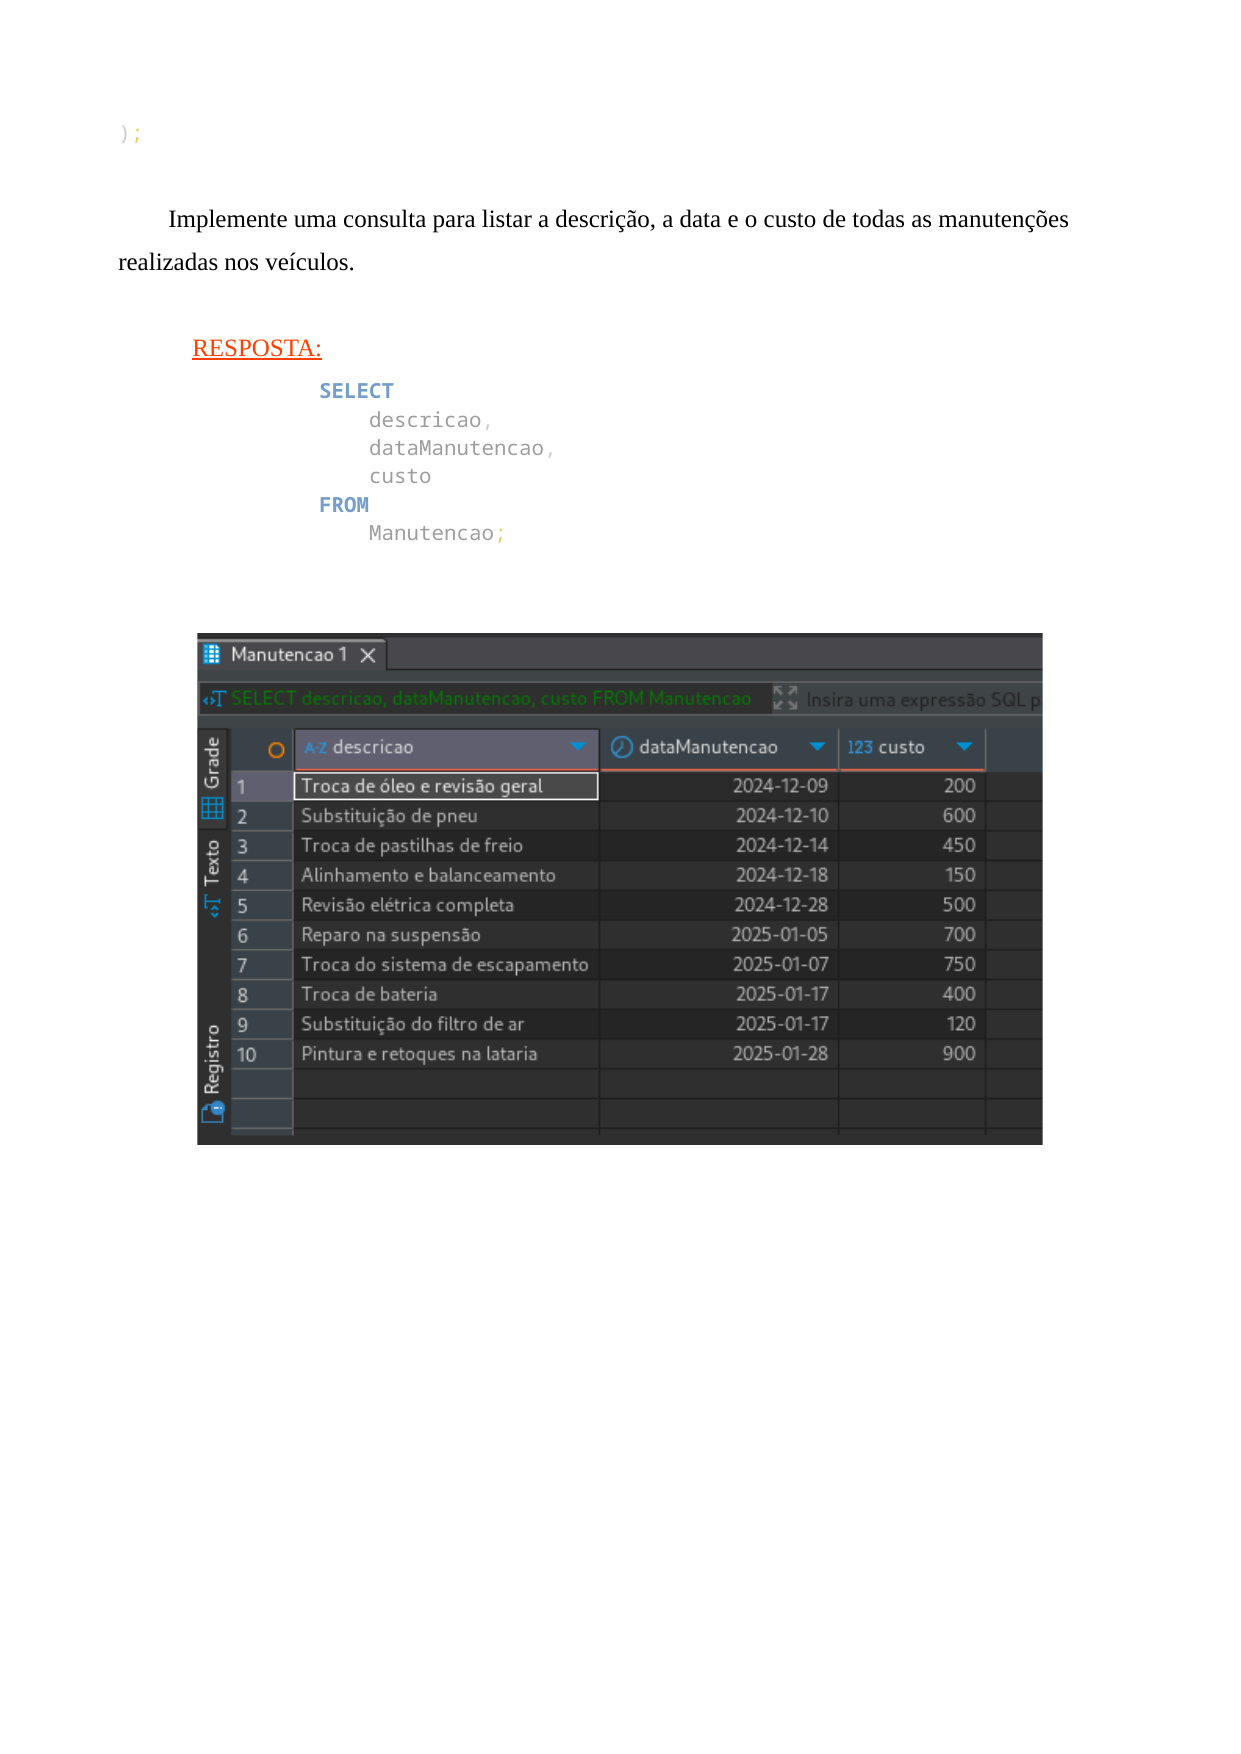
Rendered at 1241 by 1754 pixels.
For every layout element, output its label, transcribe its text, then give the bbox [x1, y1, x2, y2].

text descricao, [319, 405, 1122, 433]
text dataManutencao, [319, 433, 1122, 462]
list Implemente uma consulta para listar a descrição, a data e o custo de todas as manutenções realizadas nos veículos. [118, 204, 1122, 276]
text FROM [319, 490, 1122, 518]
text Manutencao; [319, 518, 1122, 547]
picture [197, 633, 1043, 1145]
list RESPOSTA: [192, 333, 1122, 362]
text SELECT [319, 376, 1122, 405]
text ); [118, 118, 1122, 147]
text custo [319, 462, 1122, 490]
